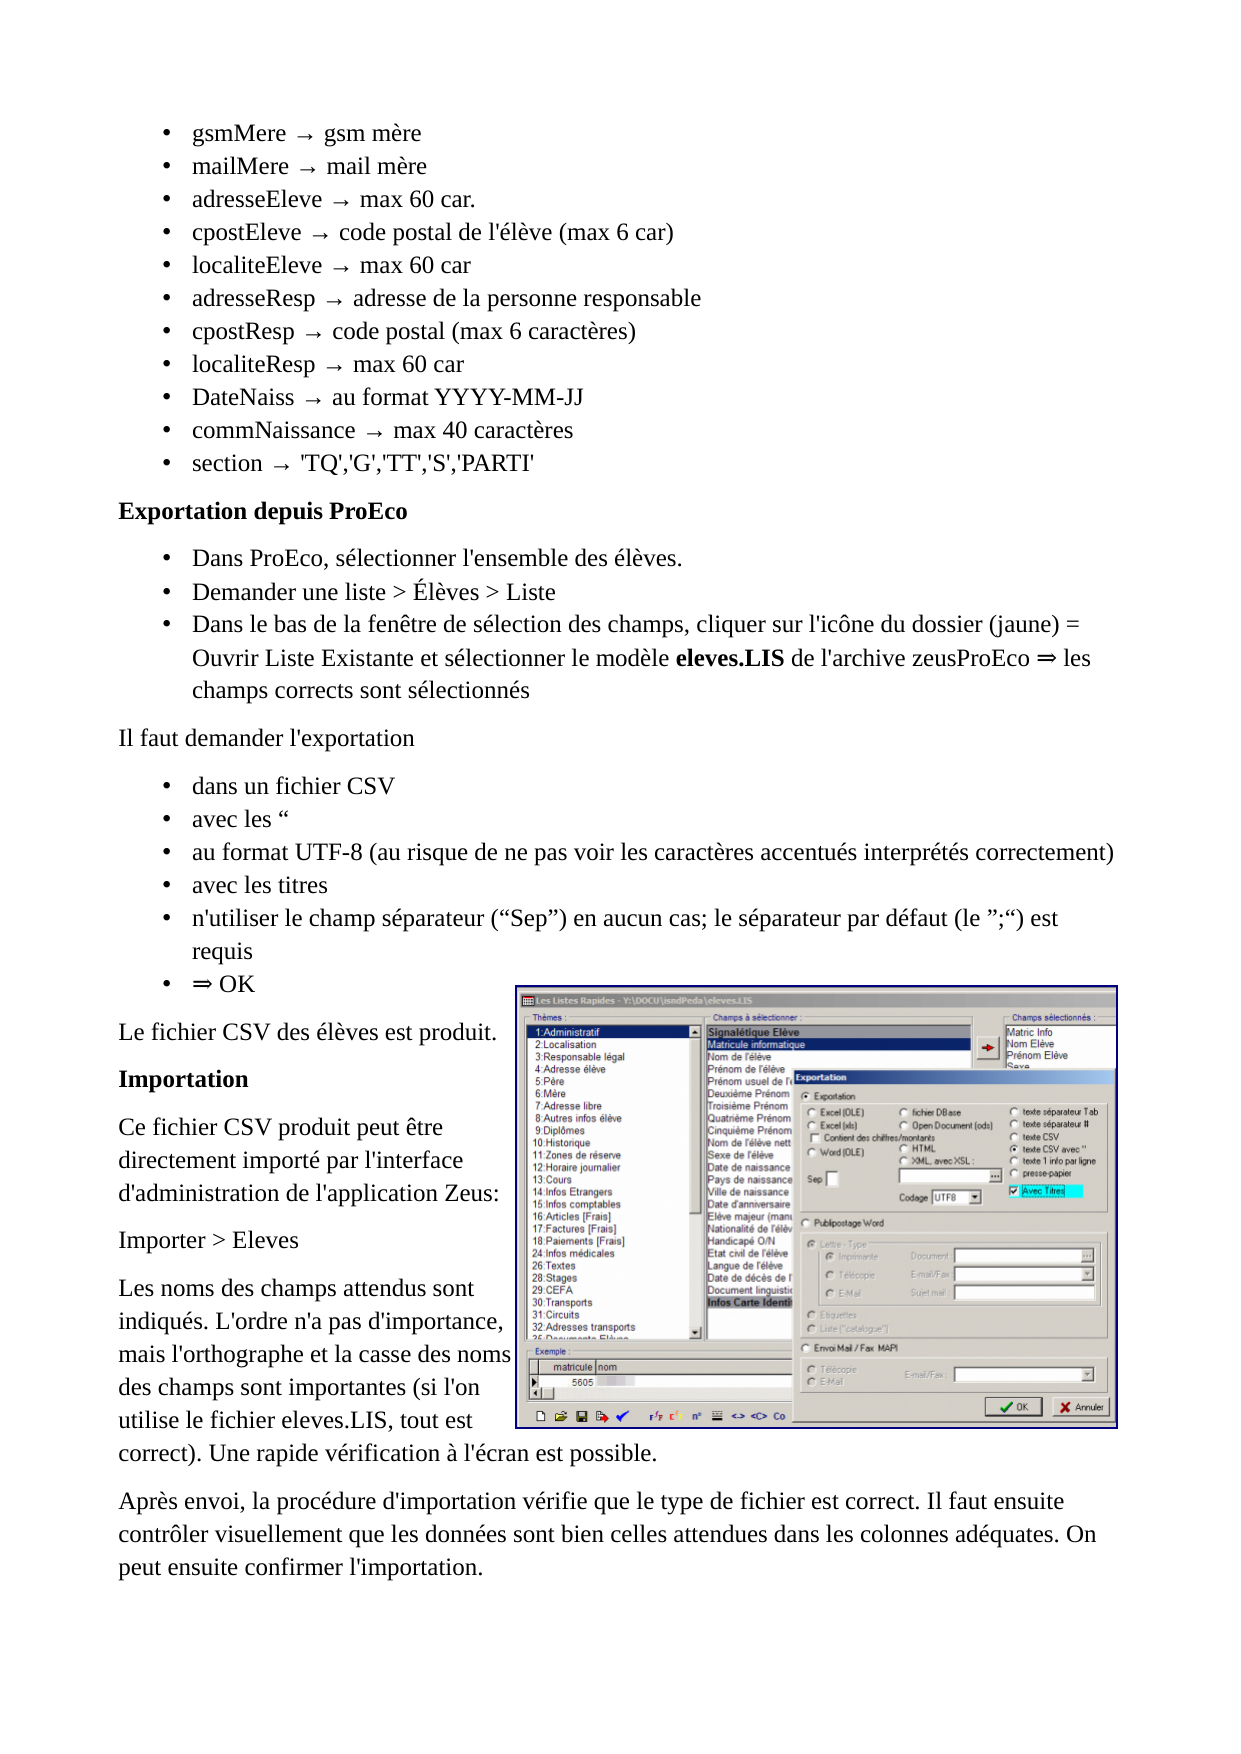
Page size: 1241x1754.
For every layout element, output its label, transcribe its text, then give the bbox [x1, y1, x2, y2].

list localiteEleve → max 60 car [162, 250, 1122, 279]
text Après envoi, la procédure d'importation vérifie que le type de fichier est correct. Il faut ensuite contrôler visuellement que les données sont bien celles attendues dans les colonnes adéquates. On peut ensuite confirmer l'importation. [118, 1486, 1122, 1581]
text Ce fichier CSV produit peut être directement importé par l'interface d'administration de l'application Zeus: [118, 1112, 515, 1207]
list adresseResp → adresse de la personne responsable [162, 283, 1122, 312]
text Exportation depuis ProEco [118, 496, 1122, 525]
picture [517, 987, 1116, 1427]
list n'utiliser le champ séparateur (“Sep”) en aucun cas; le séparateur par défaut (le ”;“) est requis [162, 903, 1122, 965]
text Les noms des champs attendus sont indiqués. L'ordre n'a pas d'importance, mais l'orthographe et la casse des noms des champs sont importantes (si l'on utilise le fichier eleves.LIS, tout est correct). Une rapide vérification à l'écran est possible. [118, 1273, 1122, 1467]
list dans un fichier CSV [162, 771, 1122, 799]
list commNaissance → max 40 caractères [162, 415, 1122, 444]
list gsmMere → gsm mère [162, 118, 1122, 147]
list localiteResp → max 60 car [162, 349, 1122, 378]
text Il faut demander l'exportation [118, 723, 1122, 752]
list Dans le bas de la fenêtre de sélection des champs, cliquer sur l'icône du dossier (jaune) = Ouvrir Liste Existante et sélectionner le modèle eleves.LIS de l'archive zeusProEco ⇒ les champs corrects sont sélectionnés [162, 609, 1122, 704]
list avec les “ [162, 804, 1122, 833]
list adresseEleve → max 60 car. [162, 184, 1122, 213]
list mailMere → mail mère [162, 151, 1122, 180]
list DateNaiss → au format YYYY-MM-JJ [162, 382, 1122, 411]
text Importer > Eleves [118, 1225, 515, 1254]
list Demander une liste > Élèves > Liste [162, 577, 1122, 605]
list cpostResp → code postal (max 6 caractères) [162, 316, 1122, 345]
list au format UTF-8 (au risque de ne pas voir les caractères accentués interprétés correctement) [162, 837, 1122, 866]
list cpostEleve → code postal de l'élève (max 6 car) [162, 217, 1122, 246]
text Le fichier CSV des élèves est produit. [118, 1017, 515, 1045]
list ⇒ OK [162, 969, 1122, 998]
list section → 'TQ','G','TT','S','PARTI' [162, 448, 1122, 477]
text Importation [118, 1064, 515, 1093]
list Dans ProEco, sélectionner l'ensemble des élèves. [162, 543, 1122, 572]
list avec les titres [162, 870, 1122, 899]
